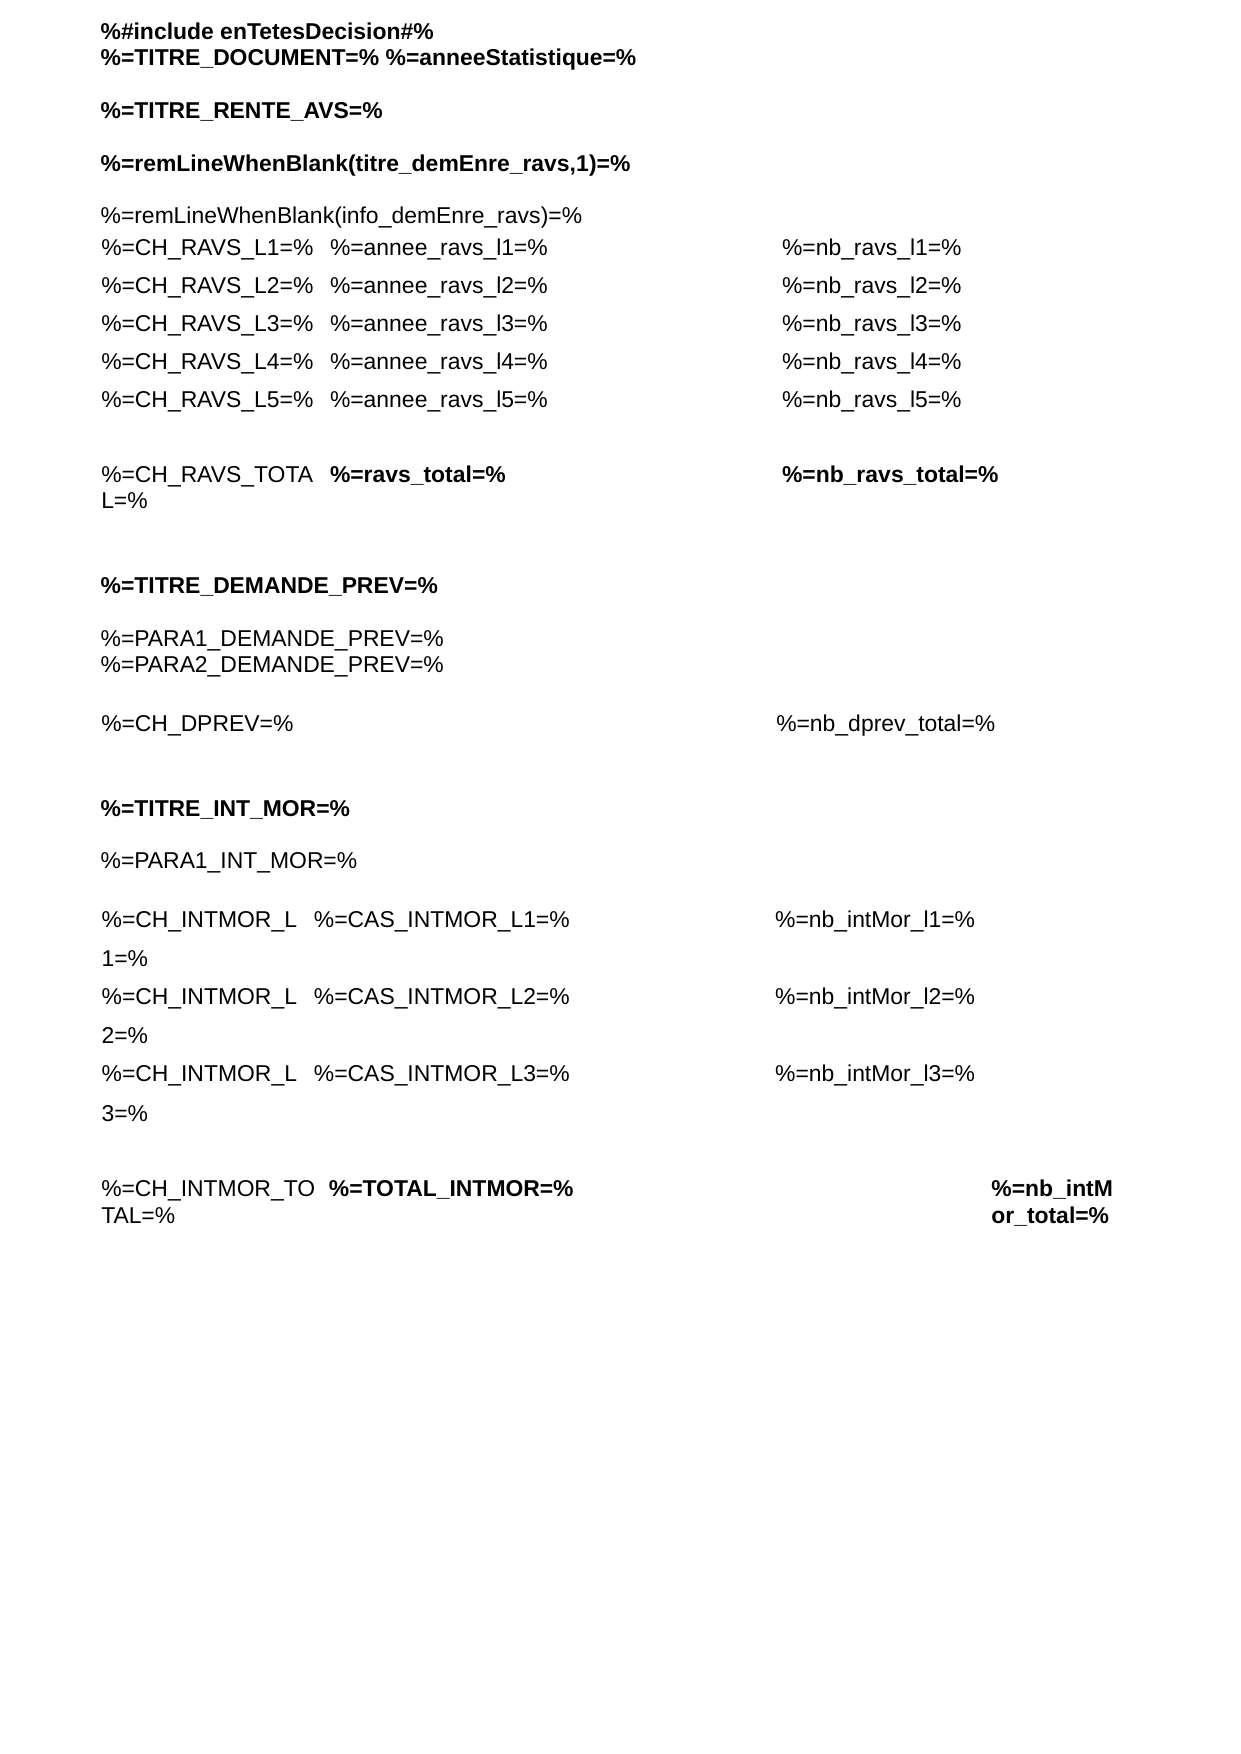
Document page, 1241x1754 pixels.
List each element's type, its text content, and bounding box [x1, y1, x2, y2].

table_cell %=CH_RAVS_L2=% [101, 266, 324, 304]
table_cell %=CAS_INTMOR_L3=% [308, 1055, 769, 1132]
text %=TITRE_RENTE_AVS=% [100, 97, 1122, 123]
text %#include enTetesDecision#% [100, 18, 1122, 44]
table_cell %=CH_RAVS_L5=% [101, 380, 324, 418]
table_cell %=nb_ravs_l5=% [776, 380, 1122, 418]
table_cell %=CH_RAVS_L4=% [101, 342, 324, 380]
table_header %=CH_RAVS_TOTAL=% [101, 455, 324, 519]
text %=TITRE_DEMANDE_PREV=% [100, 572, 1122, 599]
table_header %=TOTAL_INTMOR=% [323, 1170, 985, 1234]
table_header %=CH_RAVS_L1=% [101, 229, 324, 266]
table_cell %=nb_ravs_l3=% [776, 304, 1122, 342]
table_cell [101, 418, 324, 455]
table_cell %=nb_intMor_l2=% [769, 977, 1122, 1054]
text %=PARA1_INT_MOR=% [100, 847, 1122, 874]
table_cell [769, 1132, 1122, 1170]
table_cell %=CH_INTMOR_L2=% [100, 977, 308, 1054]
table_header %=CH_INTMOR_L1=% [100, 900, 308, 977]
text %=remLineWhenBlank(info_demEnre_ravs)=% [100, 202, 1122, 228]
table_header %=nb_intMor_l1=% [769, 900, 1122, 977]
table_cell %=annee_ravs_l3=% [324, 304, 776, 342]
table_cell %=nb_ravs_l4=% [776, 342, 1122, 380]
table_header %=annee_ravs_l1=% [324, 229, 776, 266]
table_cell [308, 1132, 769, 1170]
table_cell [776, 418, 1122, 455]
table_header %=CH_DPREV=% [101, 704, 323, 742]
table_header %=nb_intMor_total=% [985, 1170, 1122, 1234]
table_cell %=CH_RAVS_L3=% [101, 304, 324, 342]
table_cell %=CAS_INTMOR_L2=% [308, 977, 769, 1054]
table_header %=CH_INTMOR_TOTAL=% [101, 1170, 323, 1234]
table_cell [100, 1132, 308, 1170]
table_cell [324, 418, 776, 455]
table_header %=nb_ravs_l1=% [776, 229, 1122, 266]
text %=TITRE_INT_MOR=% [100, 794, 1122, 821]
text %=PARA2_DEMANDE_PREV=% [100, 651, 1122, 678]
table_header %=CAS_INTMOR_L1=% [308, 900, 769, 977]
table_cell %=annee_ravs_l4=% [324, 342, 776, 380]
table_cell %=annee_ravs_l2=% [324, 266, 776, 304]
text %=PARA1_DEMANDE_PREV=% [100, 625, 1122, 651]
text %=remLineWhenBlank(titre_demEnre_ravs,1)=% [100, 149, 1122, 176]
table_header %=nb_ravs_total=% [776, 455, 1122, 519]
table_cell %=CH_INTMOR_L3=% [100, 1055, 308, 1132]
text %=TITRE_DOCUMENT=% %=anneeStatistique=% [100, 44, 1122, 70]
table_cell %=nb_intMor_l3=% [769, 1055, 1122, 1132]
table_cell %=nb_ravs_l2=% [776, 266, 1122, 304]
table_header %=ravs_total=% [324, 455, 776, 519]
table_header [323, 704, 776, 742]
table_header %=nb_dprev_total=% [776, 704, 1122, 742]
table_cell %=annee_ravs_l5=% [324, 380, 776, 418]
